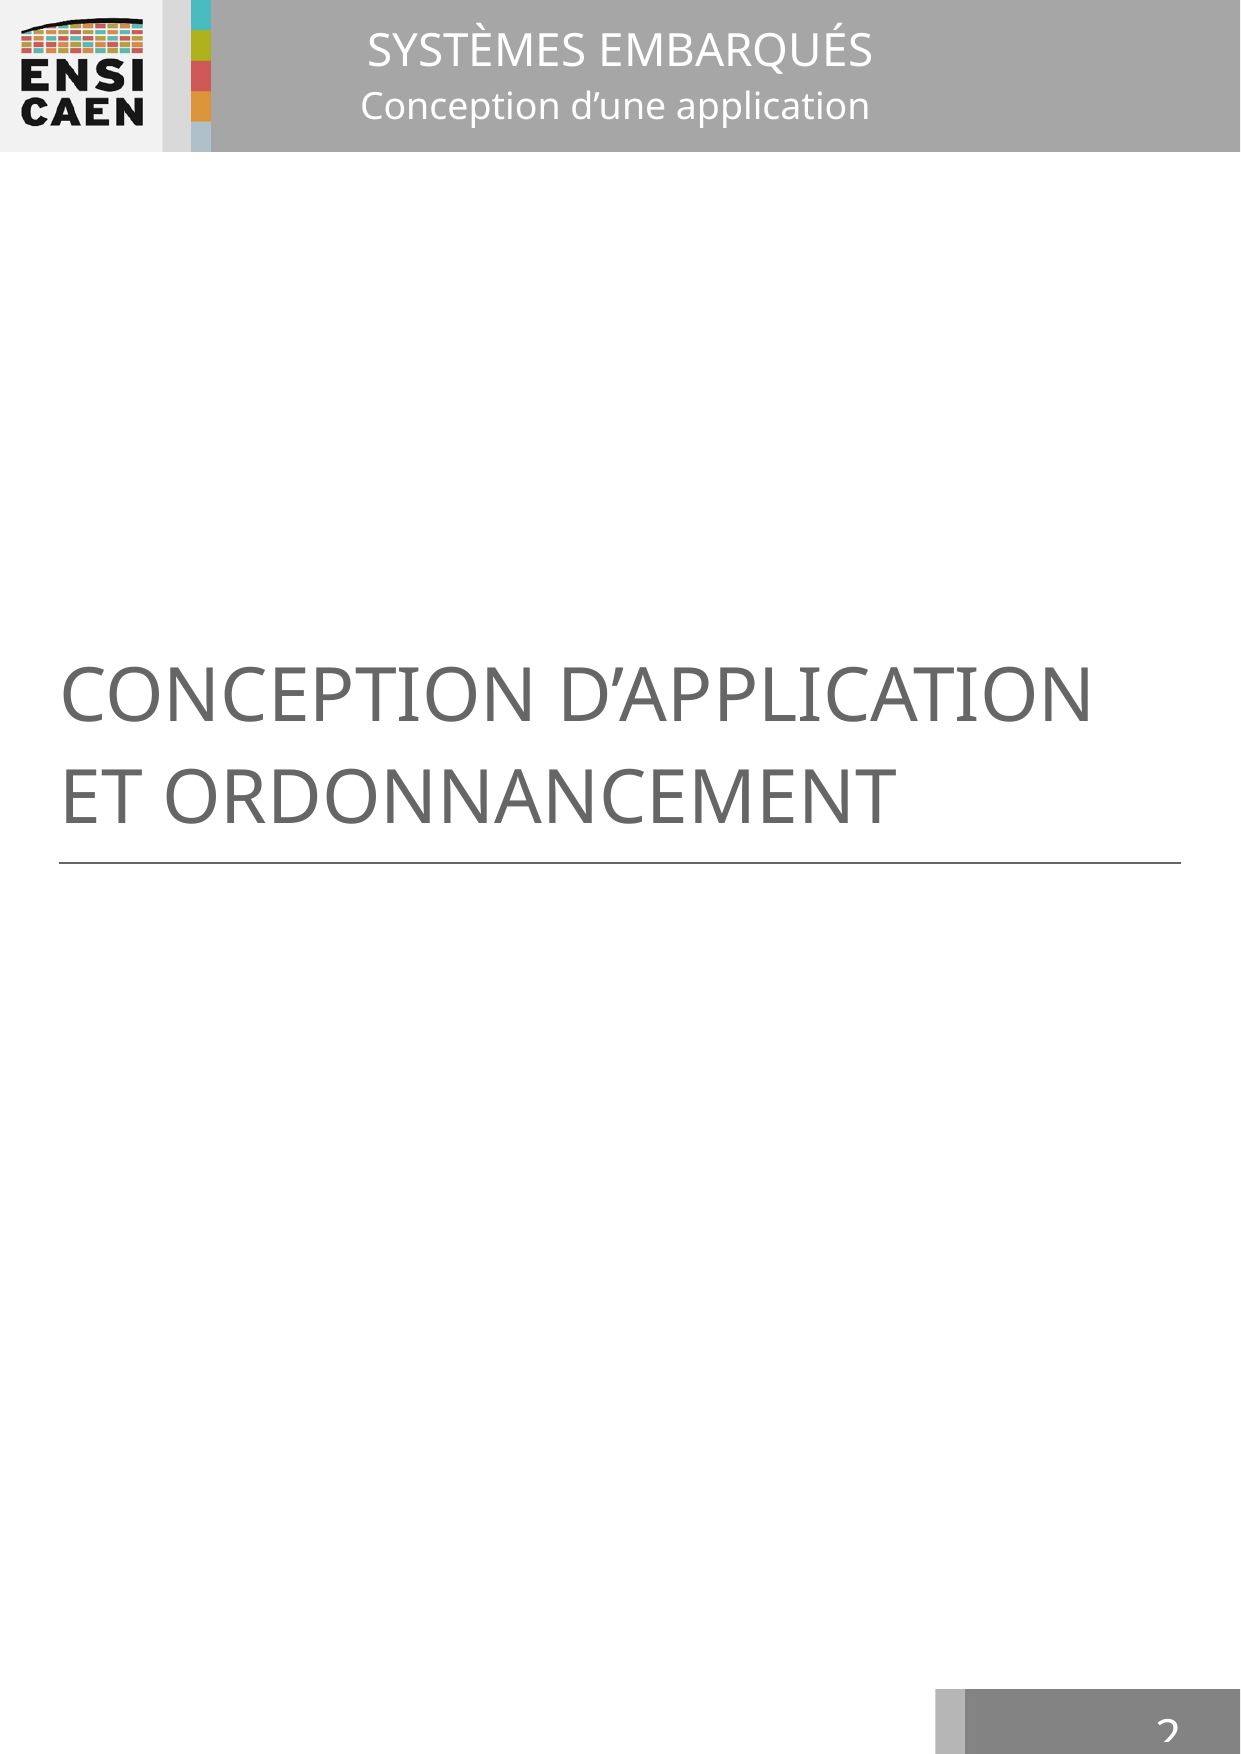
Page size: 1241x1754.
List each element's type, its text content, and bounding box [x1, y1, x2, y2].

text CONCEPTION D’APPLICATION [59, 641, 1181, 743]
picture [935, 1689, 1241, 1754]
picture [0, 0, 1241, 152]
text ET ORDONNANCEMENT [59, 743, 1181, 845]
